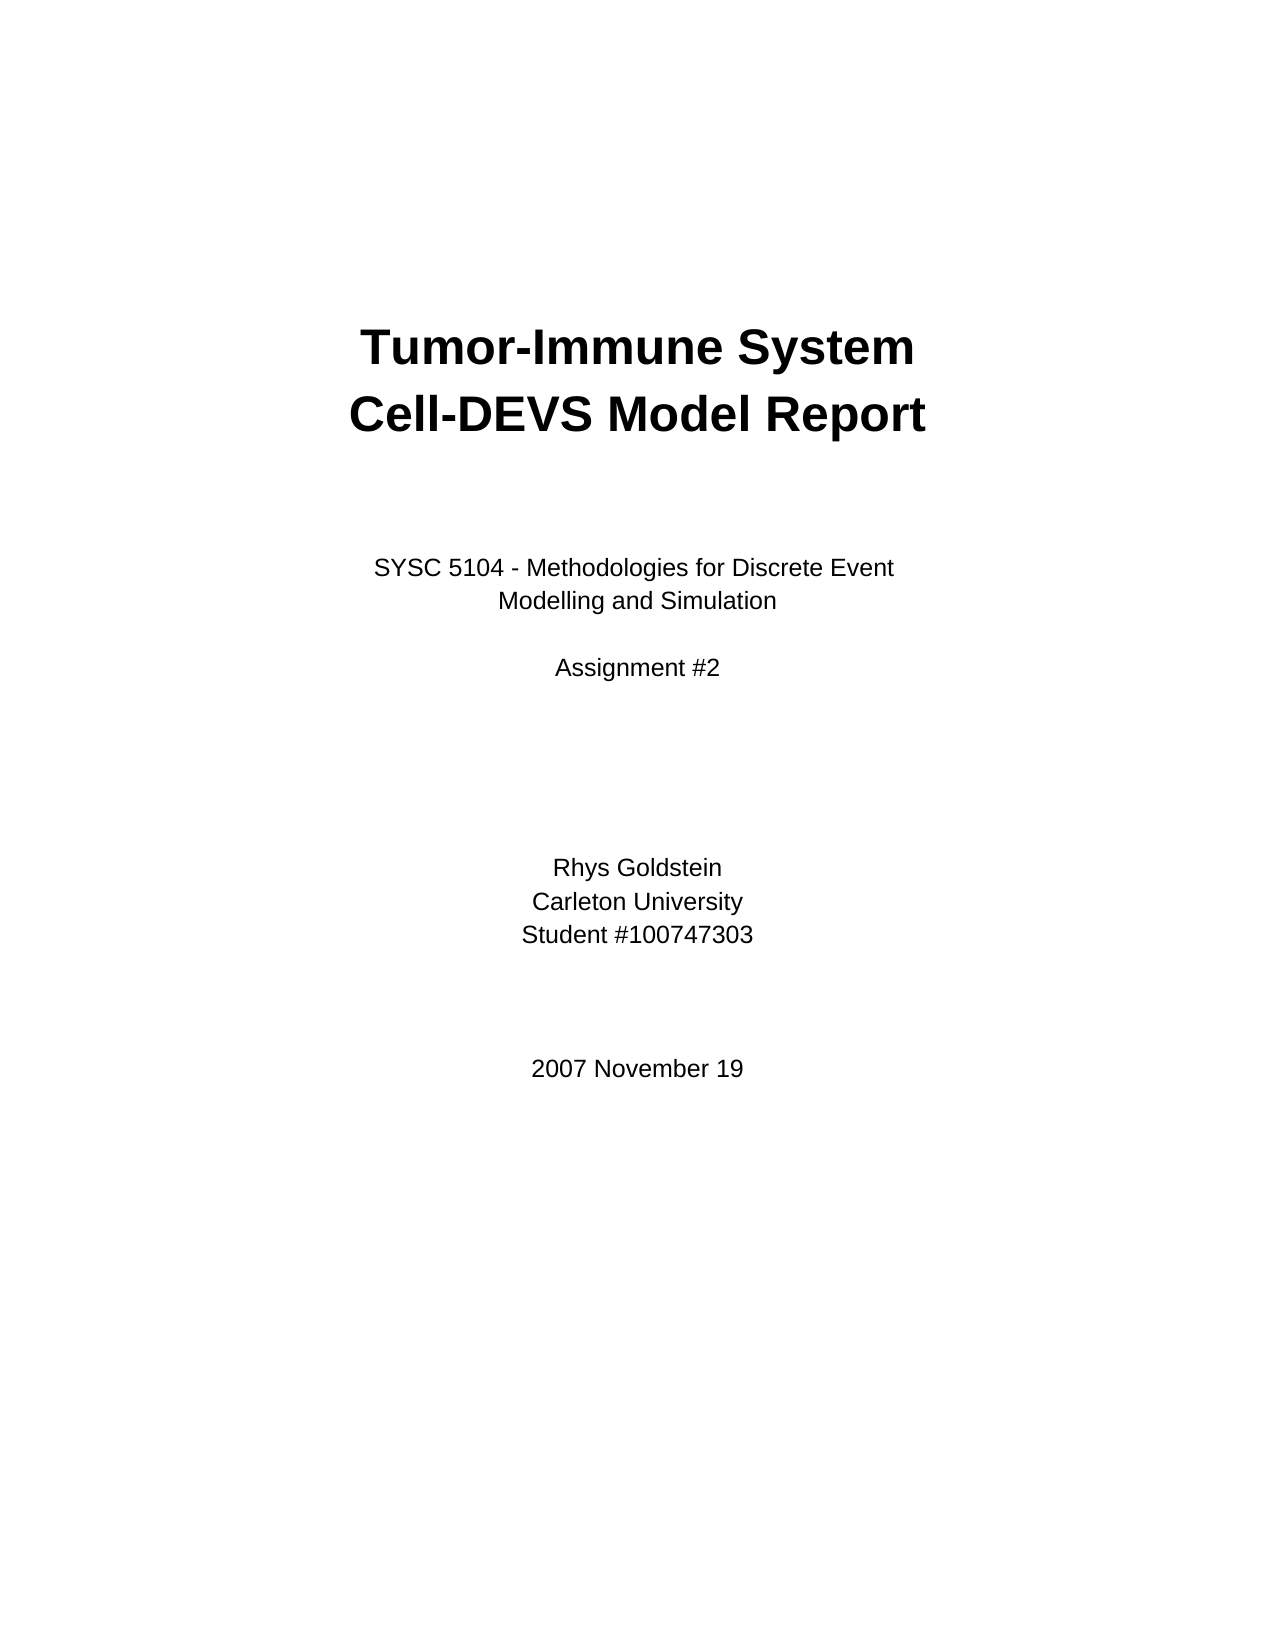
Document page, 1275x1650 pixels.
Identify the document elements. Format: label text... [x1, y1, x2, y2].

text Carleton University [118, 888, 1157, 916]
text Modelling and Simulation [118, 587, 1157, 615]
text Tumor-Immune System [118, 319, 1157, 375]
text 2007 November 19 [118, 1055, 1157, 1083]
text Cell-DEVS Model Report [118, 386, 1157, 442]
text Rhys Goldstein [118, 854, 1157, 882]
text Assignment #2 [118, 654, 1157, 682]
text Student #100747303 [118, 921, 1157, 949]
text SYSC 5104 - Methodologies for Discrete Event [118, 553, 1157, 581]
